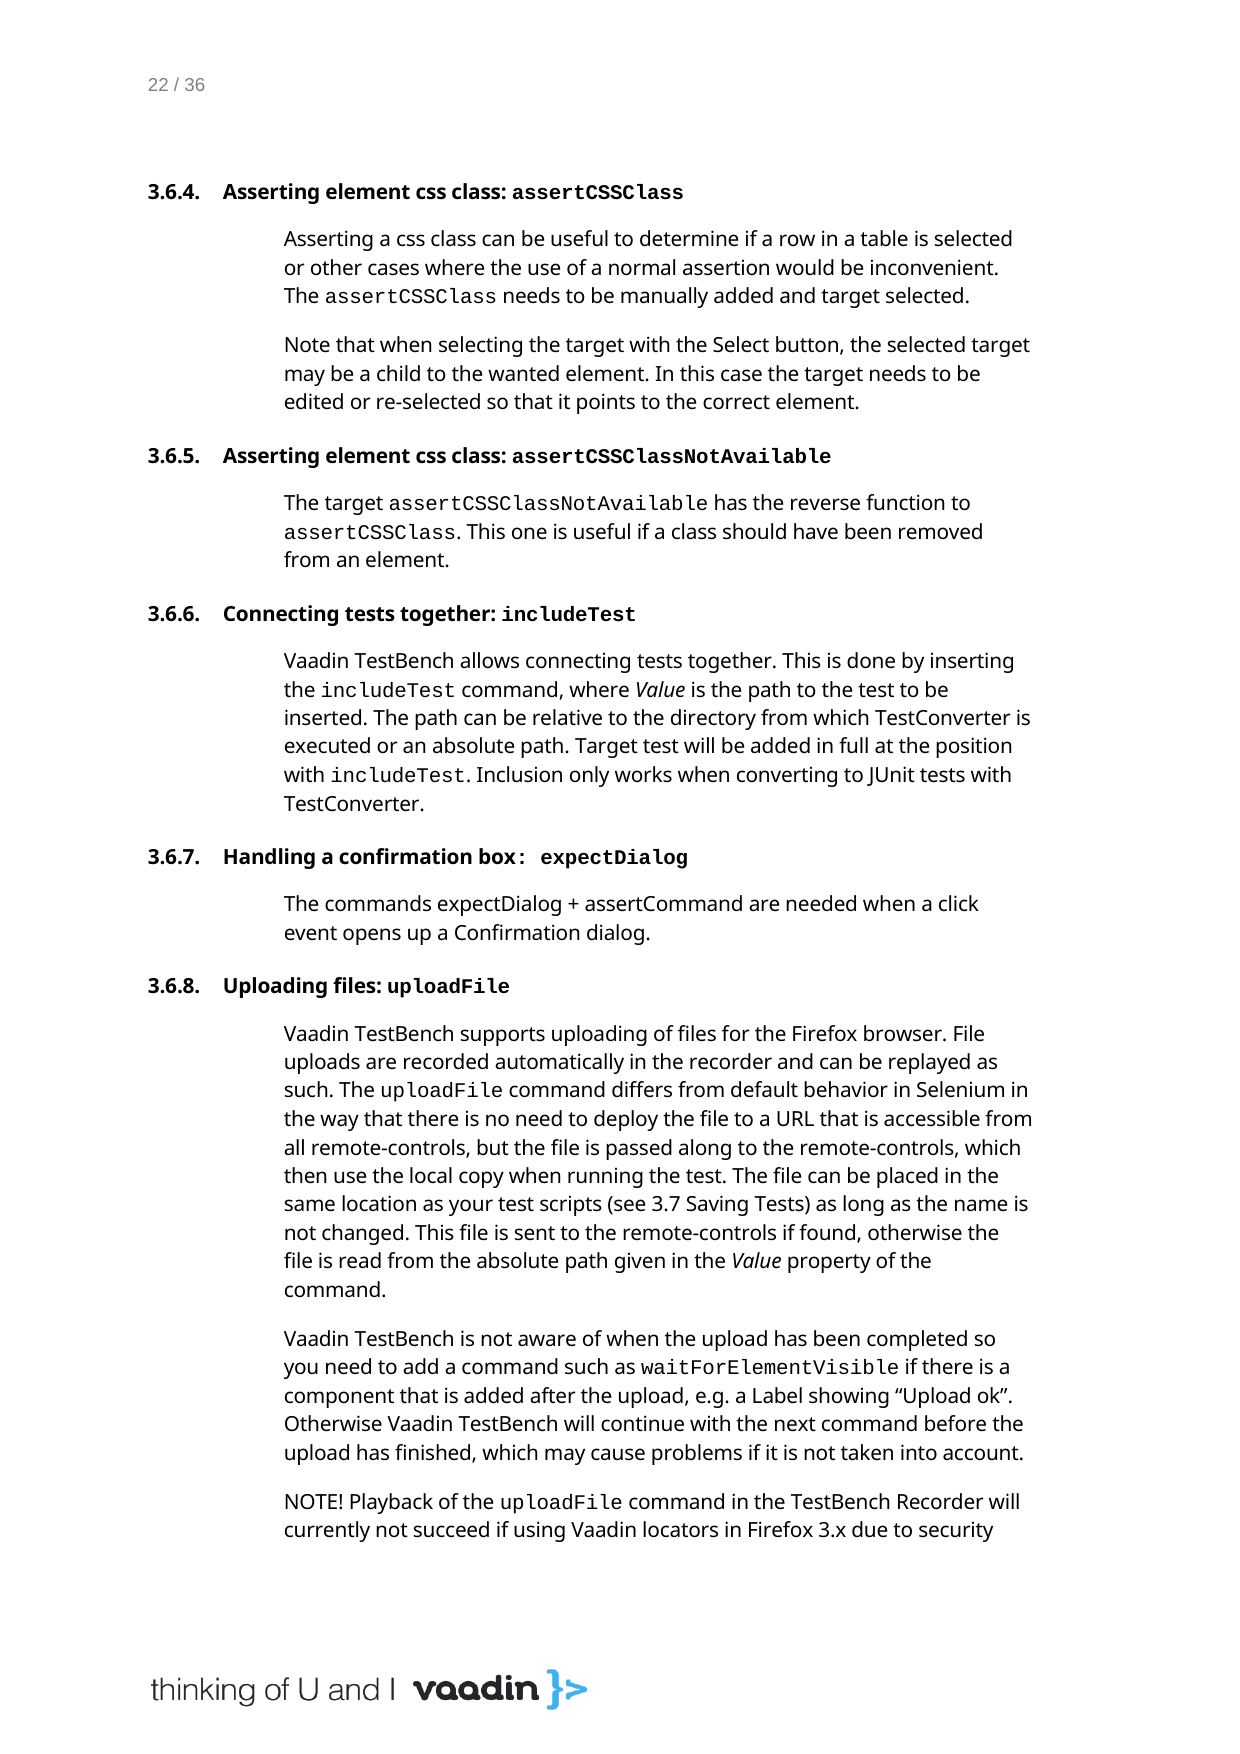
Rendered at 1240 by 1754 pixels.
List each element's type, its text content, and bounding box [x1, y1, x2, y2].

subtitle Uploading files: uploadFile [148, 971, 1033, 1000]
picture [150, 1665, 590, 1712]
text NOTE! Playback of the uploadFile command in the TestBench Recorder will currently not succeed if using Vaadin locators in Firefox 3.x due to security [283, 1487, 1033, 1544]
subtitle Asserting element css class: assertCSSClassNotAvailable [148, 441, 1033, 469]
subtitle Connecting tests together: includeTest [148, 599, 1033, 627]
text Note that when selecting the target with the Select button, the selected target may be a child to the wanted element. In this case the target needs to be edited or re-selected so that it points to the correct element. [283, 331, 1033, 416]
text Asserting a css class can be useful to determine if a row in a table is selected or other cases where the use of a normal assertion would be inconvenient. The assertCSSClass needs to be manually added and target selected. [283, 224, 1033, 310]
text The commands expectDialog + assertCommand are needed when a click event opens up a Confirmation dialog. [283, 889, 1033, 946]
text Vaadin TestBench is not aware of when the upload has been completed so you need to add a command such as waitForElementVisible if there is a component that is added after the upload, e.g. a Label showing “Upload ok”. Otherwise Vaadin TestBench will continue with the next command before the upload has finished, which may cause problems if it is not taken into account. [283, 1324, 1033, 1466]
text Vaadin TestBench supports uploading of files for the Firefox browser. File uploads are recorded automatically in the recorder and can be replayed as such. The uploadFile command differs from default behavior in Selenium in the way that there is no need to deploy the file to a URL that is accessible from all remote-controls, but the file is passed along to the remote-controls, which then use the local copy when running the test. The file can be placed in the same location as your test scripts (see 3.7 Saving Tests) as long as the name is not changed. This file is sent to the remote-controls if found, otherwise the file is read from the absolute path given in the Value property of the command. [283, 1019, 1033, 1303]
text Vaadin TestBench allows connecting tests together. This is done by inserting the includeTest command, where Value is the path to the test to be inserted. The path can be relative to the directory from which TestConverter is executed or an absolute path. Target test will be added in full at the position with includeTest. Inclusion only works when converting to JUnit tests with TestConverter. [283, 646, 1033, 817]
text The target assertCSSClassNotAvailable has the reverse function to assertCSSClass. This one is useful if a class should have been removed from an element. [283, 488, 1033, 574]
subtitle Handling a confirmation box: expectDialog [148, 842, 1033, 871]
subtitle Asserting element css class: assertCSSClass [148, 177, 1033, 206]
